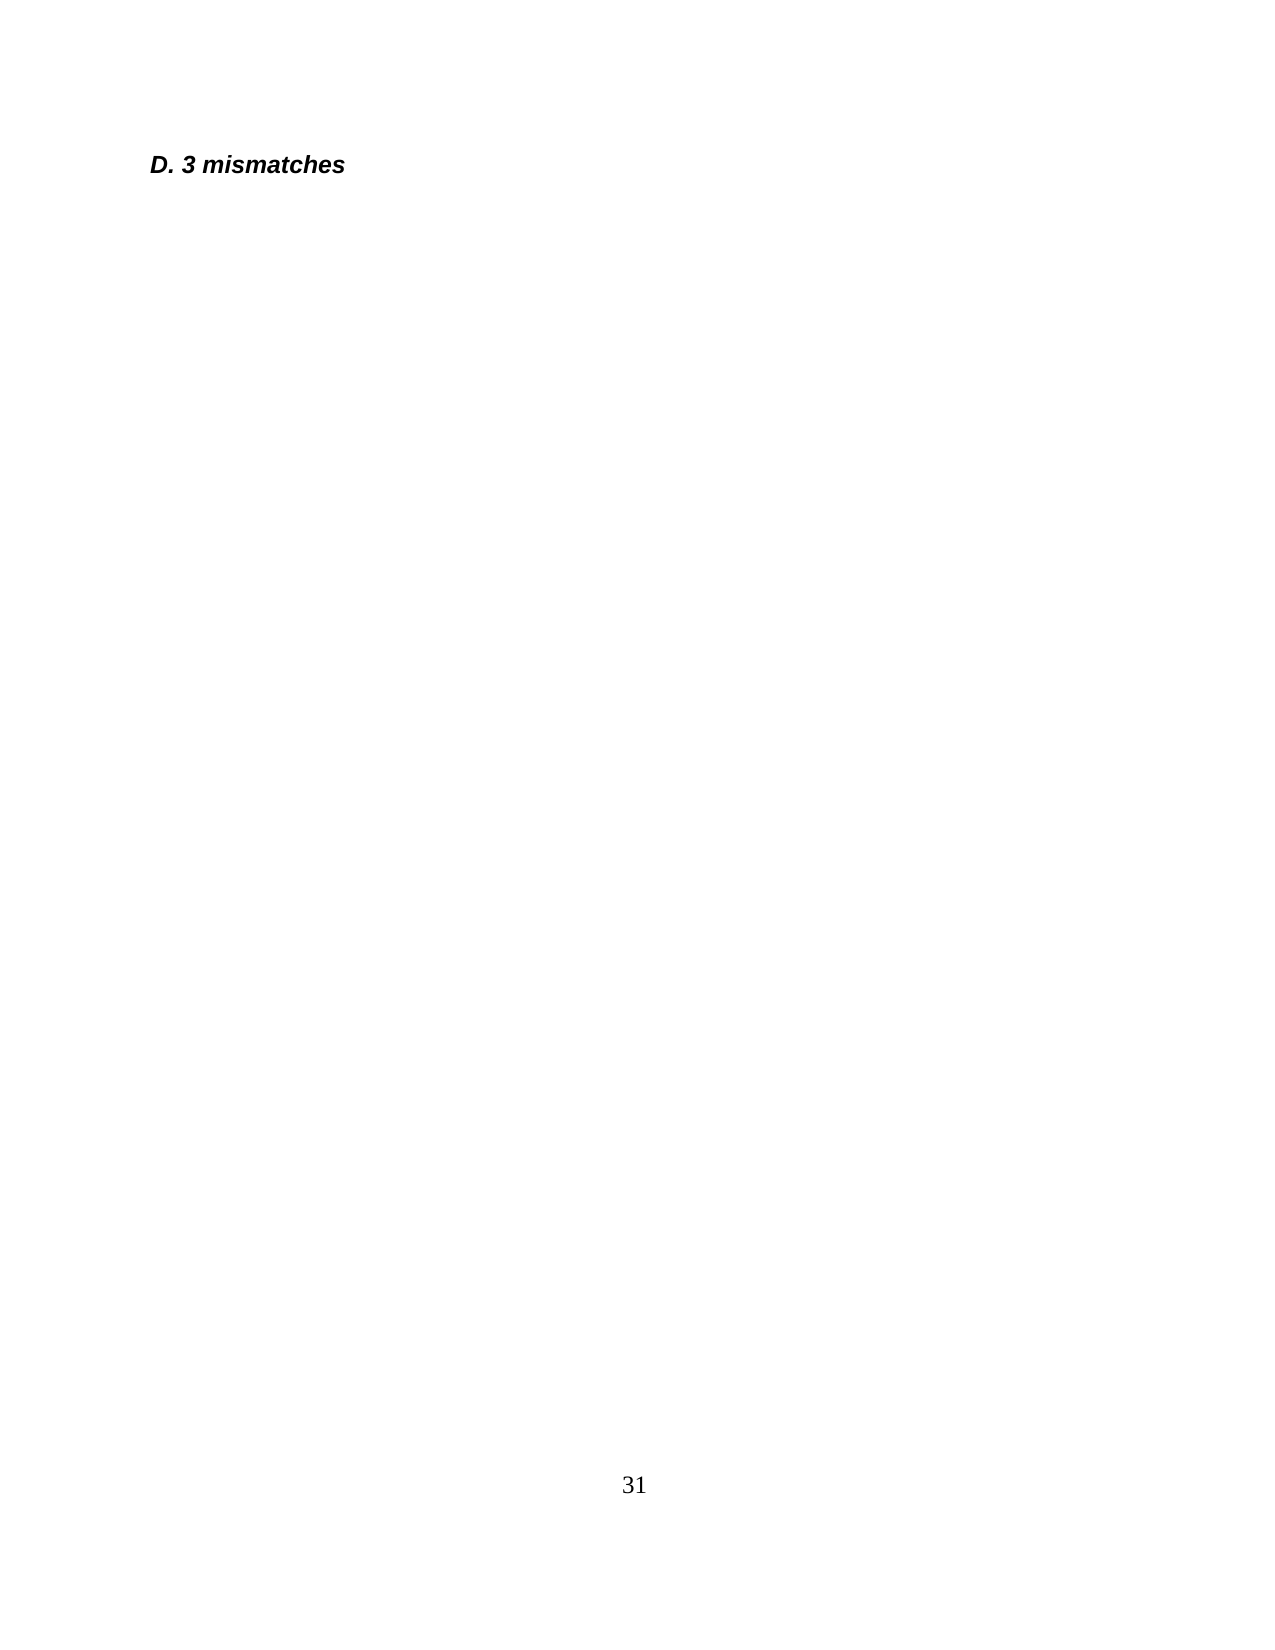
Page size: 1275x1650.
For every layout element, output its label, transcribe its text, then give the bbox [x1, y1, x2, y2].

subtitle D. 3 mismatches [150, 150, 1125, 178]
